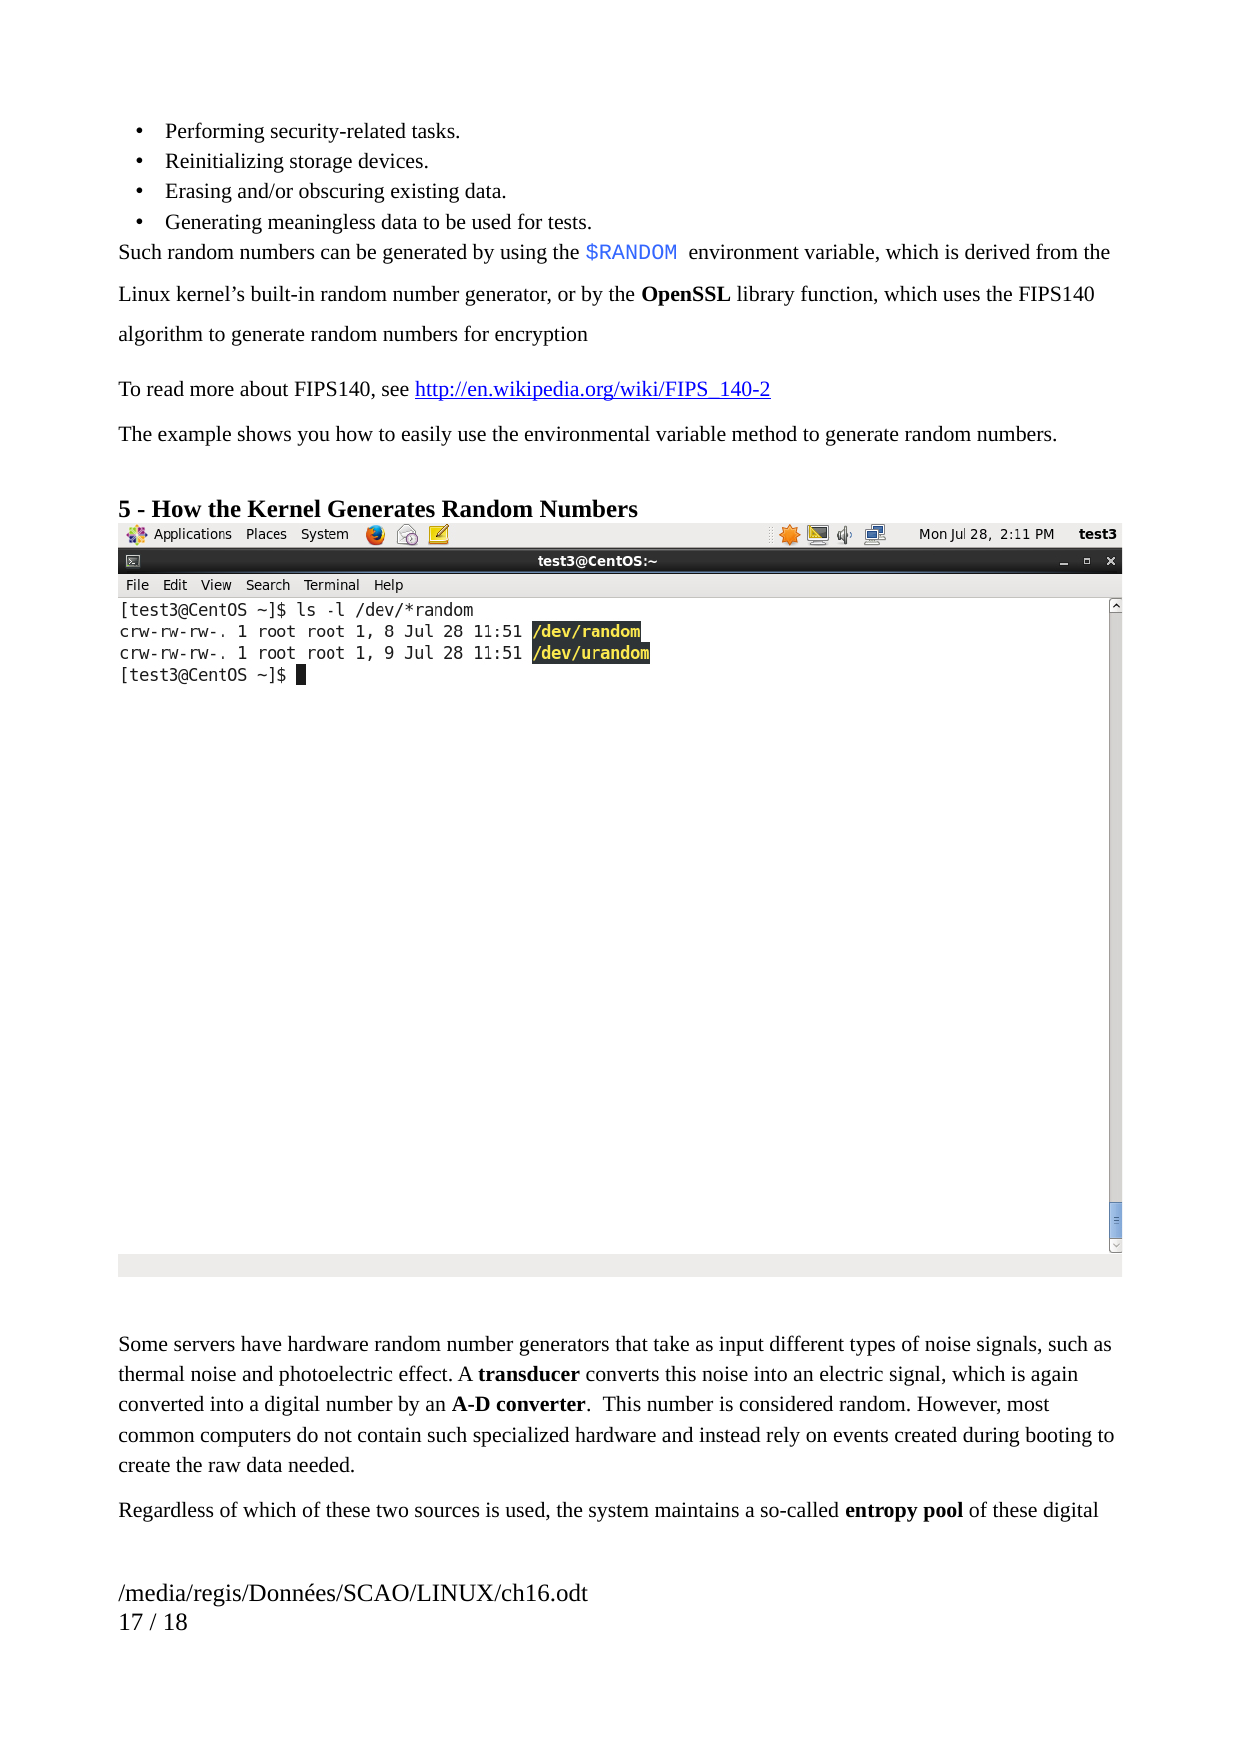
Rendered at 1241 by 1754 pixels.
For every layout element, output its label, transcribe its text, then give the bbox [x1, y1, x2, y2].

picture [118, 523, 1123, 1277]
text The example shows you how to easily use the environmental variable method to generate random numbers. [118, 421, 1122, 446]
list Performing security-related tasks. [165, 118, 1122, 143]
list Generating meaningless data to be used for tests. [165, 209, 1122, 234]
text Such random numbers can be generated by using the $RANDOM environment variable, which is derived from the Linux kernel’s built-in random number generator, or by the OpenSSL library function, which uses the FIPS140 algorithm to generate random numbers for encryption [118, 239, 1122, 347]
text 5 - How the Kernel Generates Random Numbers [118, 494, 1122, 523]
list Erasing and/or obscuring existing data. [165, 178, 1122, 204]
list Reinitializing storage devices. [165, 148, 1122, 173]
text Regardless of which of these two sources is used, the system maintains a so-called entropy pool of these digital [118, 1497, 1122, 1522]
text To read more about FIPS140, see http://en.wikipedia.org/wiki/FIPS_140-2 [118, 376, 1122, 401]
text Some servers have hardware random number generators that take as input different types of noise signals, such as thermal noise and photoelectric effect. A transducer converts this noise into an electric signal, which is again converted into a digital number by an A-D converter. This number is considered random. However, most common computers do not contain such specialized hardware and instead rely on events created during booting to create the raw data needed. [118, 1331, 1122, 1477]
